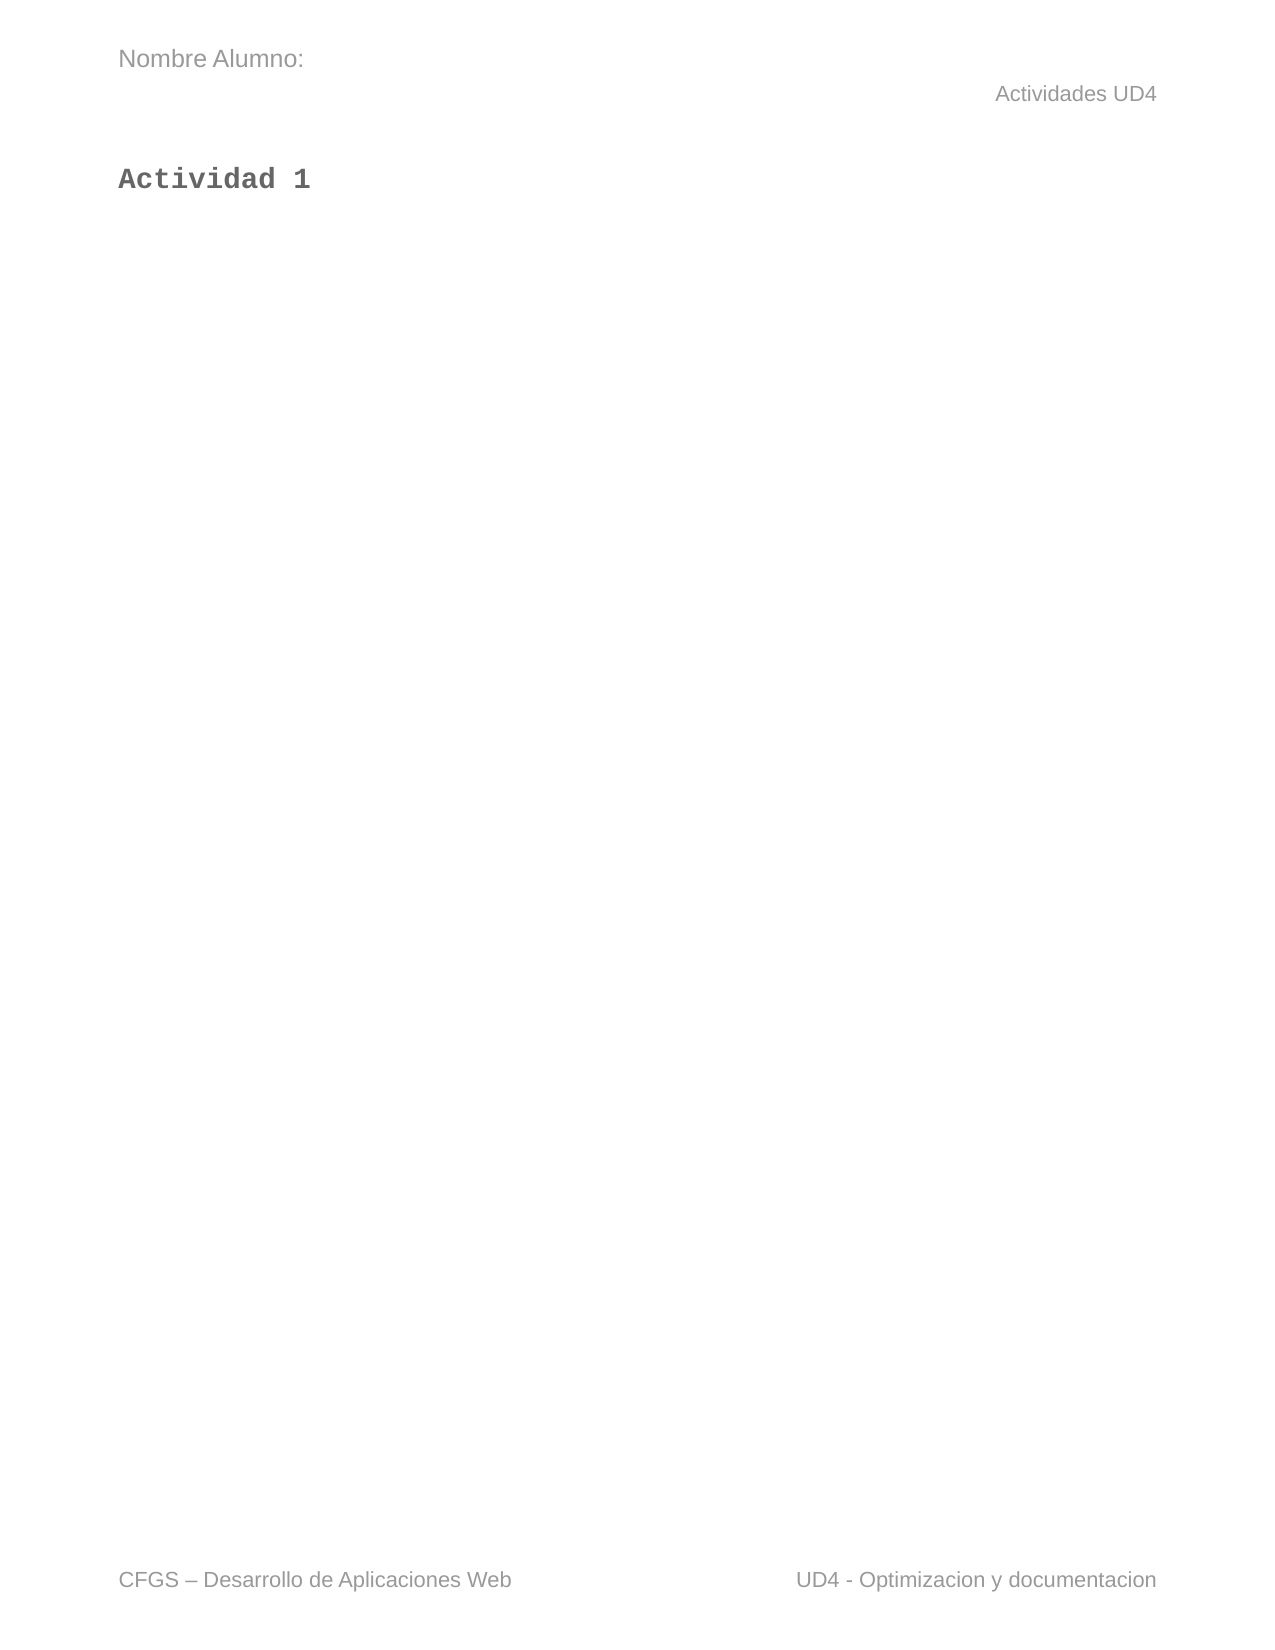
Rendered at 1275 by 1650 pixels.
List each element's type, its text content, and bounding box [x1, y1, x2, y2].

subtitle Actividad 1 [118, 164, 1157, 197]
